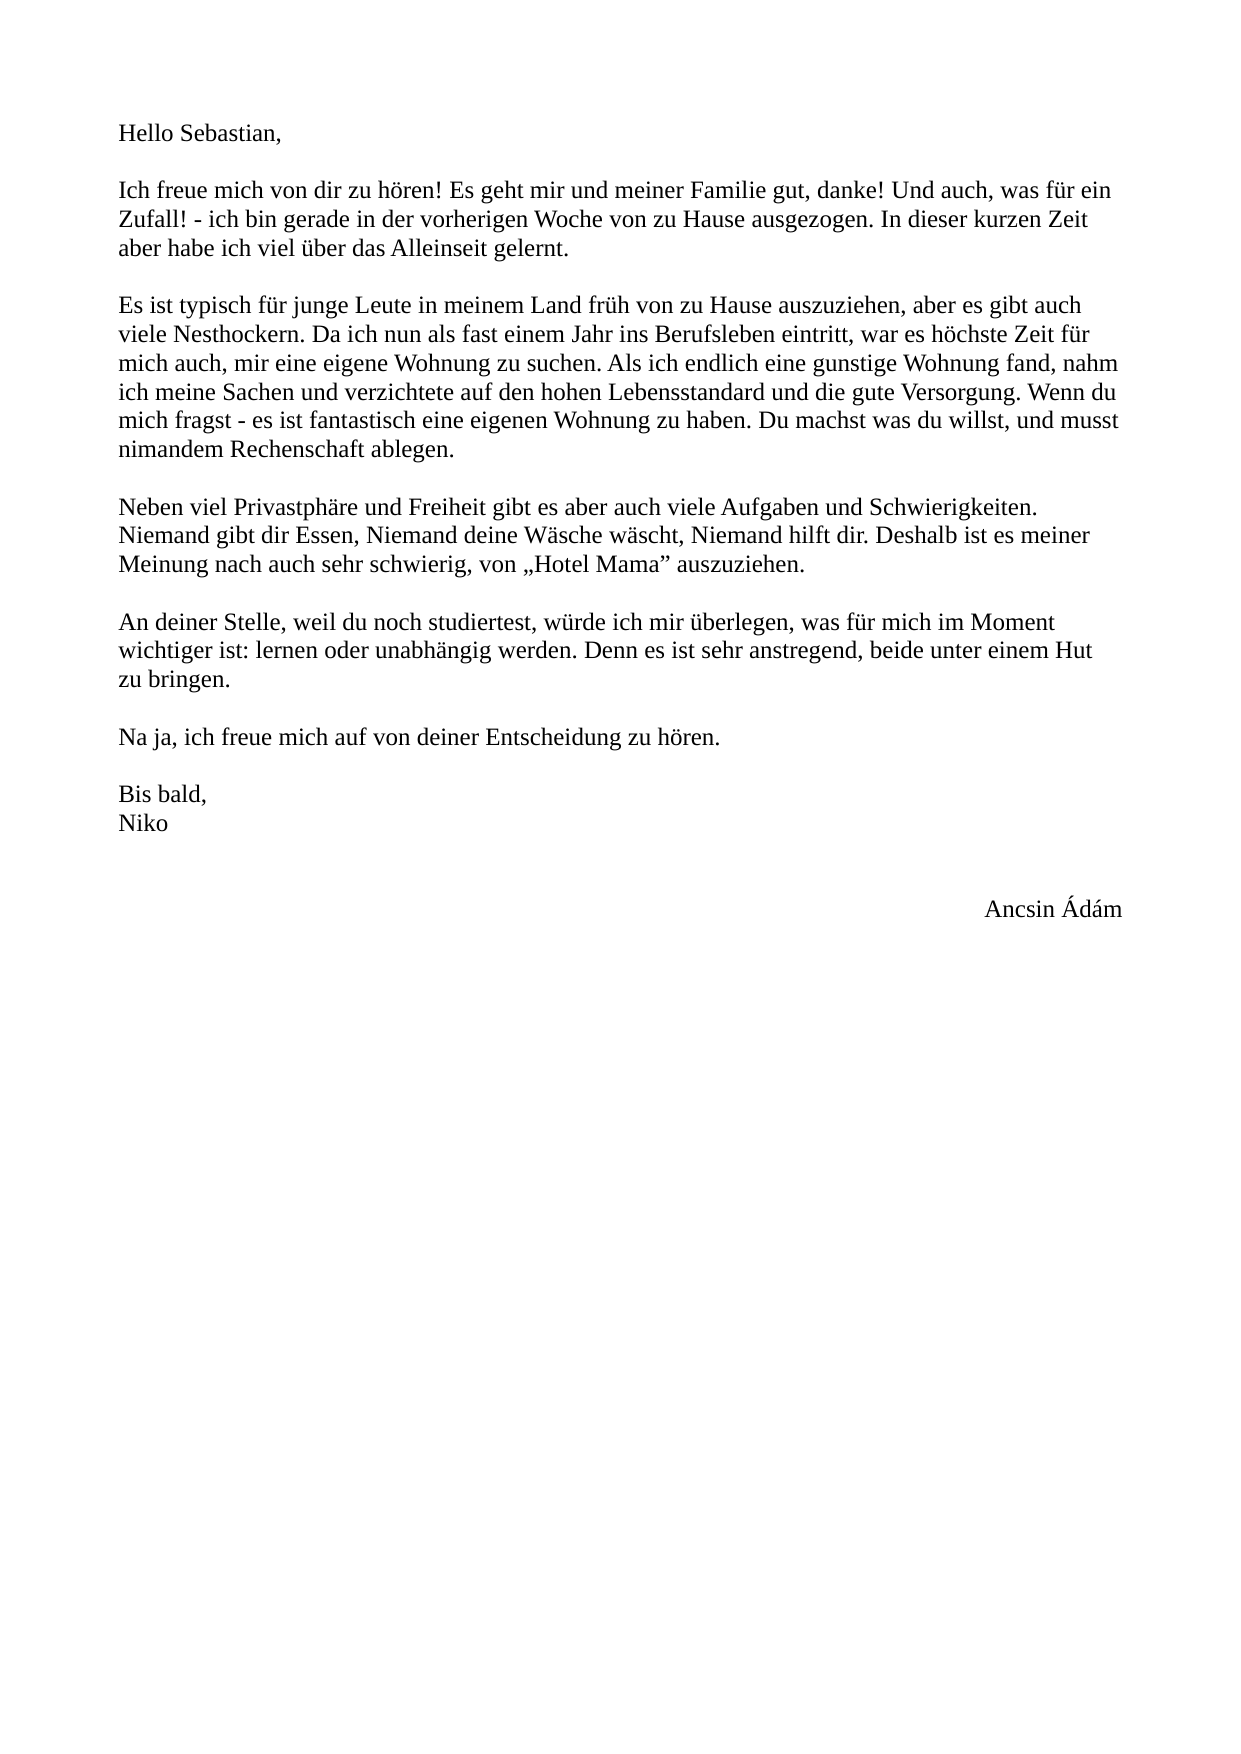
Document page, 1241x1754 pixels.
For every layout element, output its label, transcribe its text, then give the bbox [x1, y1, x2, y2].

text Es ist typisch für junge Leute in meinem Land früh von zu Hause auszuziehen, aber es gibt auch viele Nesthockern. Da ich nun als fast einem Jahr ins Berufsleben eintritt, war es höchste Zeit für mich auch, mir eine eigene Wohnung zu suchen. Als ich endlich eine gunstige Wohnung fand, nahm ich meine Sachen und verzichtete auf den hohen Lebensstandard und die gute Versorgung. Wenn du mich fragst - es ist fantastisch eine eigenen Wohnung zu haben. Du machst was du willst, und musst nimandem Rechenschaft ablegen. [118, 291, 1122, 463]
text Neben viel Privastphäre und Freiheit gibt es aber auch viele Aufgaben und Schwierigkeiten. Niemand gibt dir Essen, Niemand deine Wäsche wäscht, Niemand hilft dir. Deshalb ist es meiner Meinung nach auch sehr schwierig, von „Hotel Mama” auszuziehen. [118, 492, 1122, 578]
text An deiner Stelle, weil du noch studiertest, würde ich mir überlegen, was für mich im Moment wichtiger ist: lernen oder unabhängig werden. Denn es ist sehr anstregend, beide unter einem Hut zu bringen. [118, 607, 1122, 693]
text Bis bald, Niko [118, 779, 1122, 837]
text Ich freue mich von dir zu hören! Es geht mir und meiner Familie gut, danke! Und auch, was für ein Zufall! - ich bin gerade in der vorherigen Woche von zu Hause ausgezogen. In dieser kurzen Zeit aber habe ich viel über das Alleinseit gelernt. [118, 176, 1122, 262]
text Ancsin Ádám [118, 894, 1122, 923]
text Hello Sebastian, [118, 118, 1122, 147]
text Na ja, ich freue mich auf von deiner Entscheidung zu hören. [118, 722, 1122, 751]
